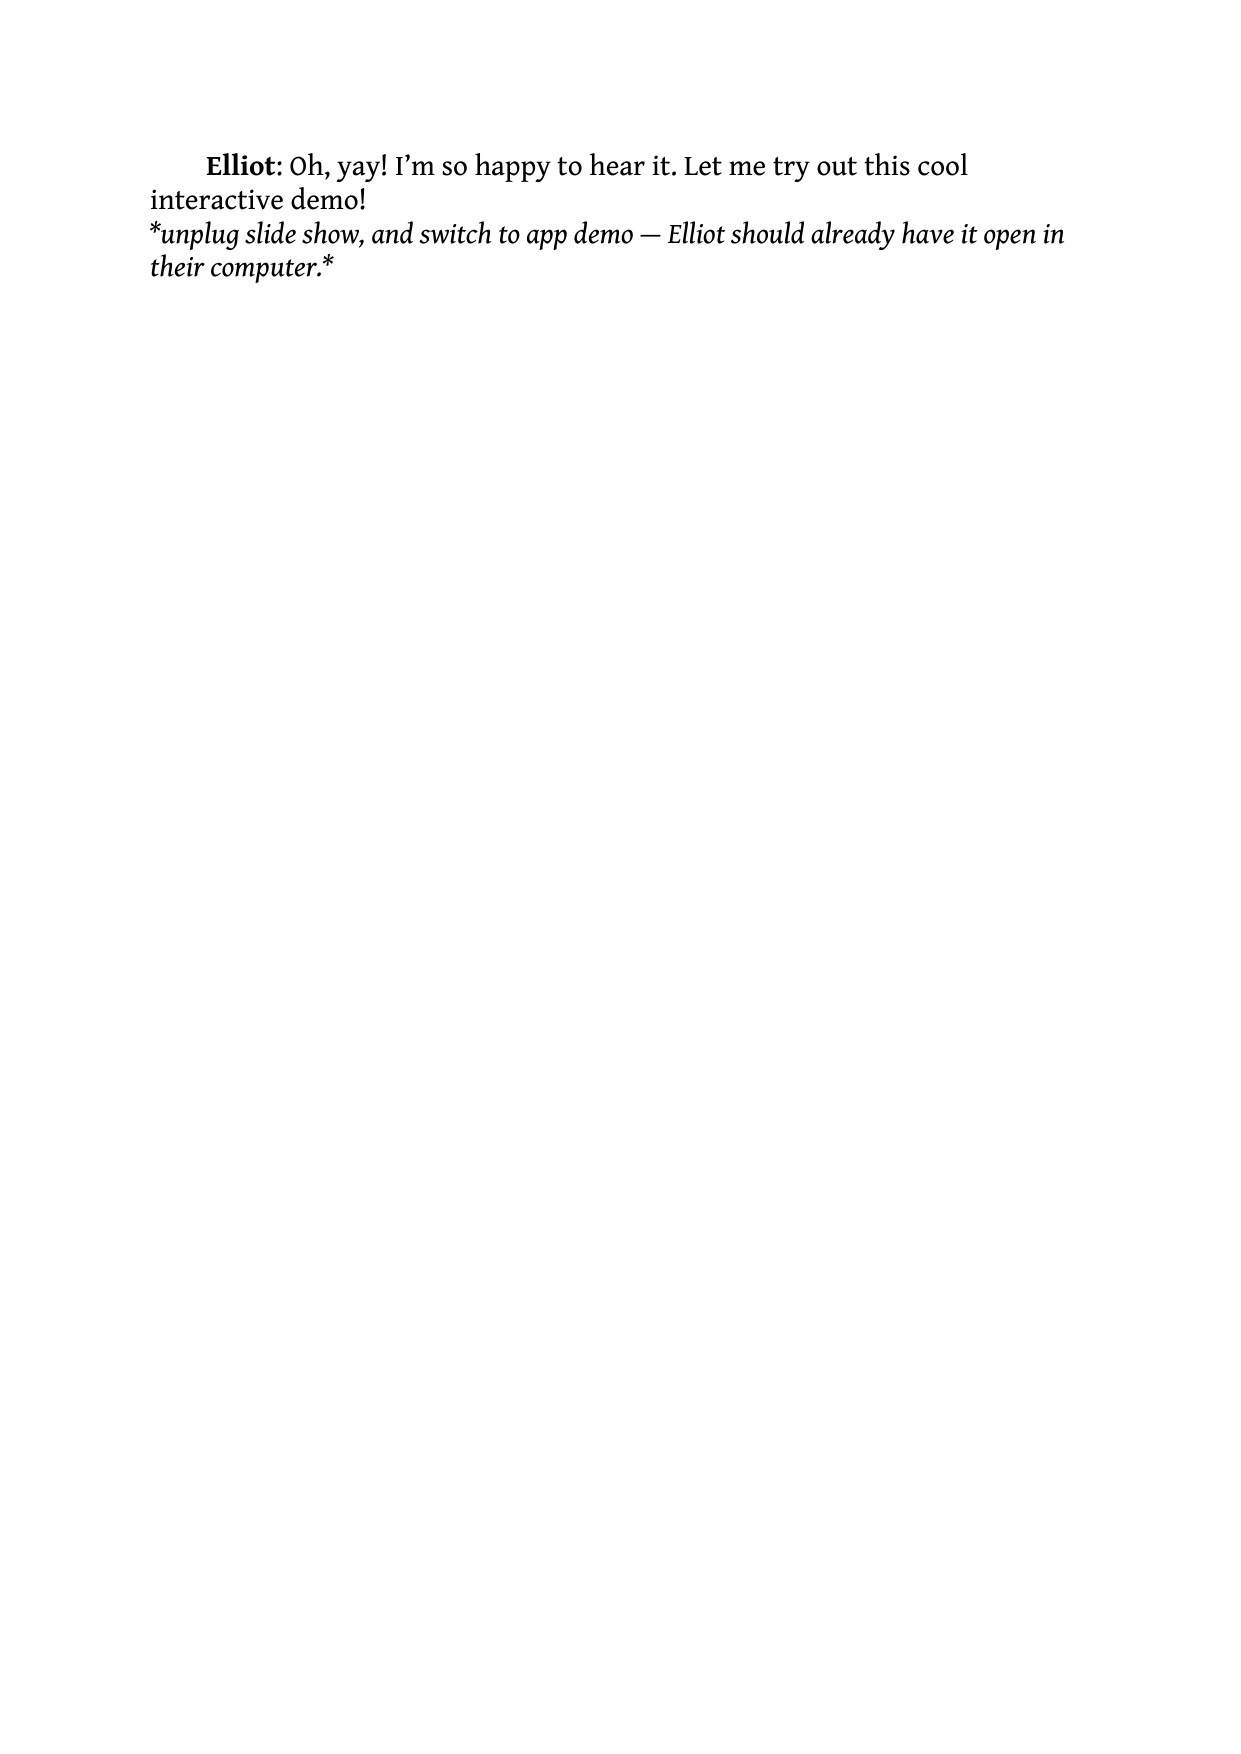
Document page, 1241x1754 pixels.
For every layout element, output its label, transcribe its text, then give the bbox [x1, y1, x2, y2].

text *unplug slide show, and switch to app demo — Elliot should already have it open in their computer.* [150, 217, 1090, 319]
text Elliot: Oh, yay! I’m so happy to hear it. Let me try out this cool interactive demo! [150, 150, 1090, 217]
